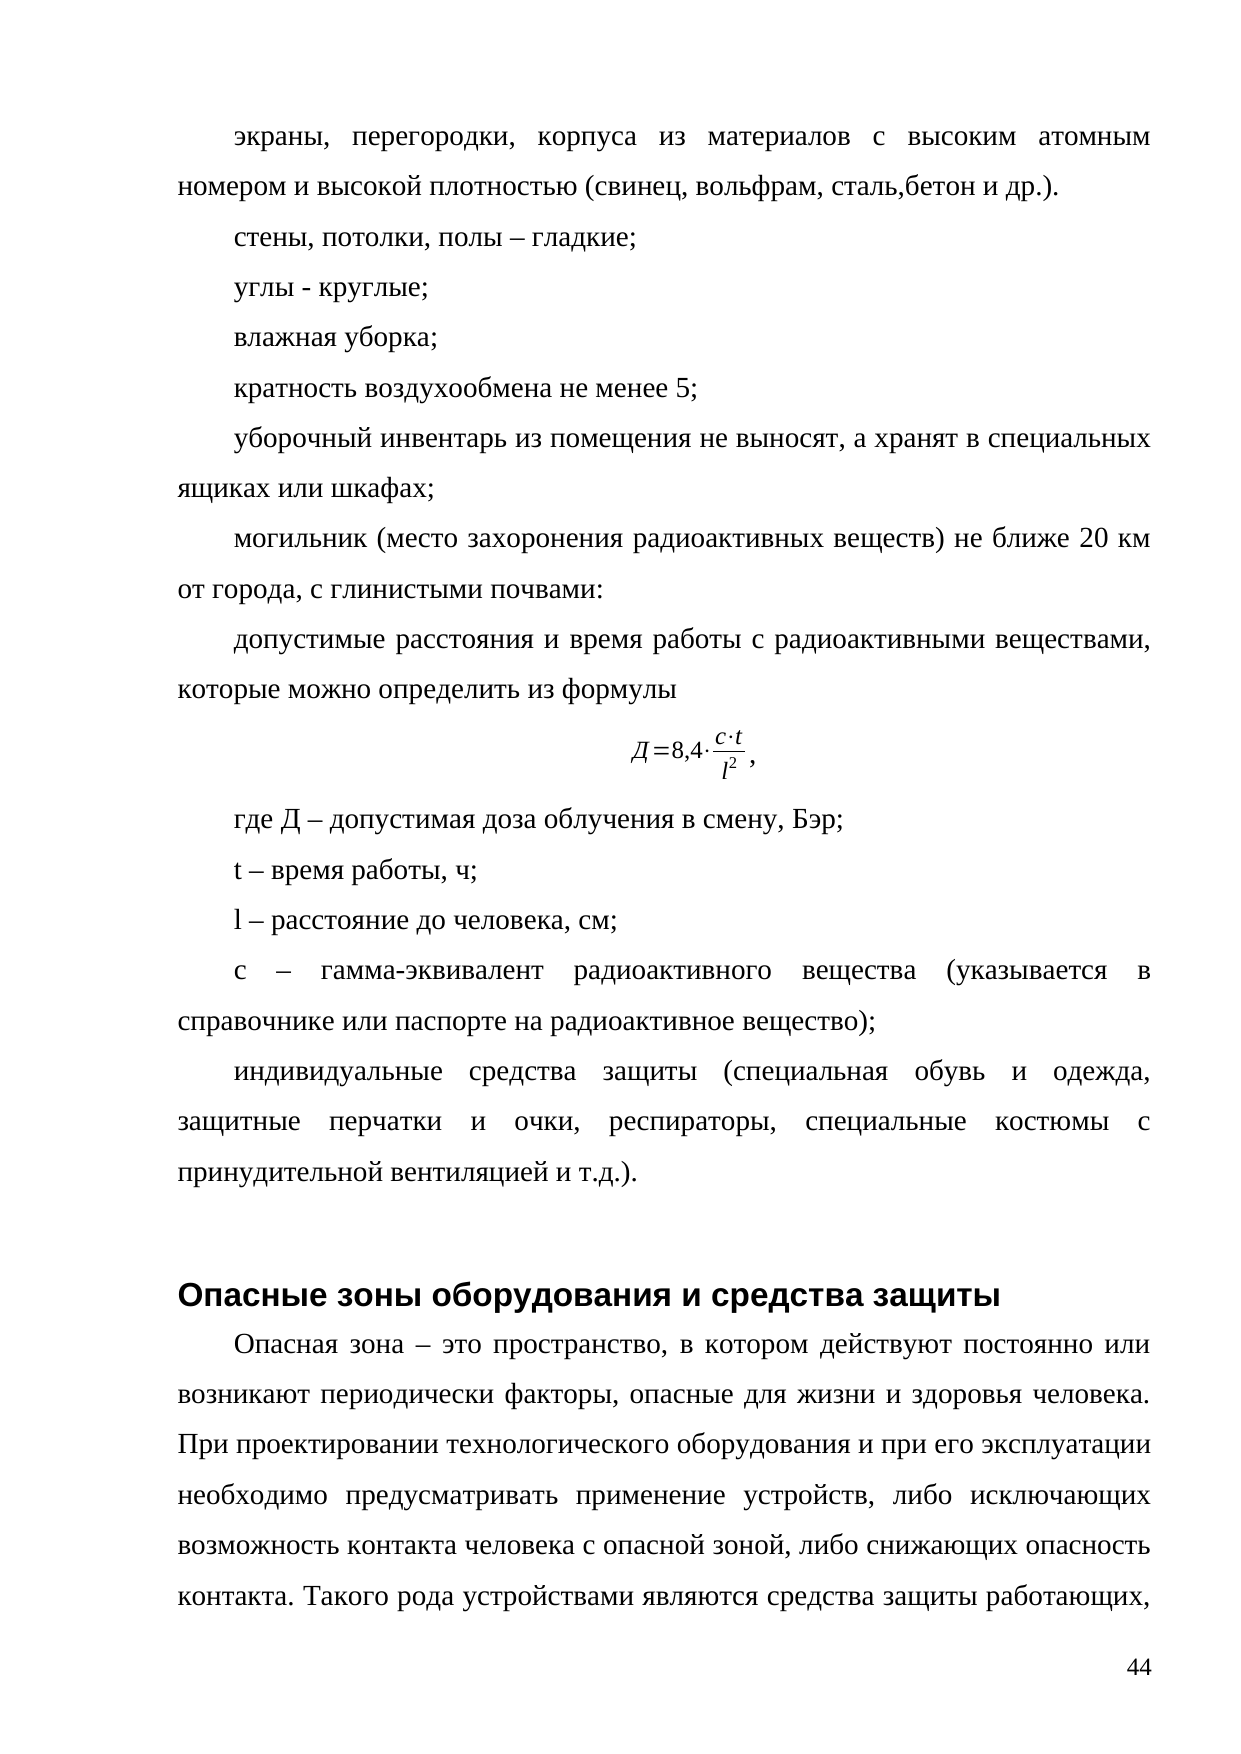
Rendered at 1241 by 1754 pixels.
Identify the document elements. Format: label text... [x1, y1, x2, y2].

text стены, потолки, полы – гладкие; [177, 219, 1152, 252]
text t – время работы, ч; [177, 852, 1152, 885]
text влажная уборка; [177, 319, 1152, 353]
text где Д – допустимая доза облучения в смену, Бэр; [177, 801, 1152, 835]
text индивидуальные средства защиты (специальная обувь и одежда, защитные перчатки и очки, респираторы, специальные костюмы с принудительной вентиляцией и т.д.). [177, 1053, 1152, 1187]
text , [177, 722, 1152, 785]
text углы - круглые; [177, 269, 1152, 303]
text могильник (место захоронения радиоактивных веществ) не ближе 20 км от города, с глинистыми почвами: [177, 521, 1152, 604]
text допустимые расстояния и время работы с радиоактивными веществами, которые можно определить из формулы [177, 621, 1152, 705]
subtitle Опасные зоны оборудования и средства защиты [177, 1275, 1152, 1313]
text уборочный инвентарь из помещения не выносят, а хранят в специальных ящиках или шкафах; [177, 420, 1152, 504]
text l – расстояние до человека, см; [177, 902, 1152, 936]
text экраны, перегородки, корпуса из материалов с высоким атомным номером и высокой плотностью (свинец, вольфрам, сталь,бетон и др.). [177, 118, 1152, 202]
text Опасная зона – это пространство, в котором действуют постоянно или возникают периодически факторы, опасные для жизни и здоровья человека. При проектировании технологического оборудования и при его эксплуатации необходимо предусматривать применение устройств, либо исключающих возможность контакта человека с опасной зоной, либо снижающих опасность контакта. Такого рода устройствами являются средства защиты работающих, [177, 1326, 1152, 1611]
text с – гамма-эквивалент радиоактивного вещества (указывается в справочнике или паспорте на радиоактивное вещество); [177, 952, 1152, 1036]
text кратность воздухообмена не менее 5; [177, 370, 1152, 403]
